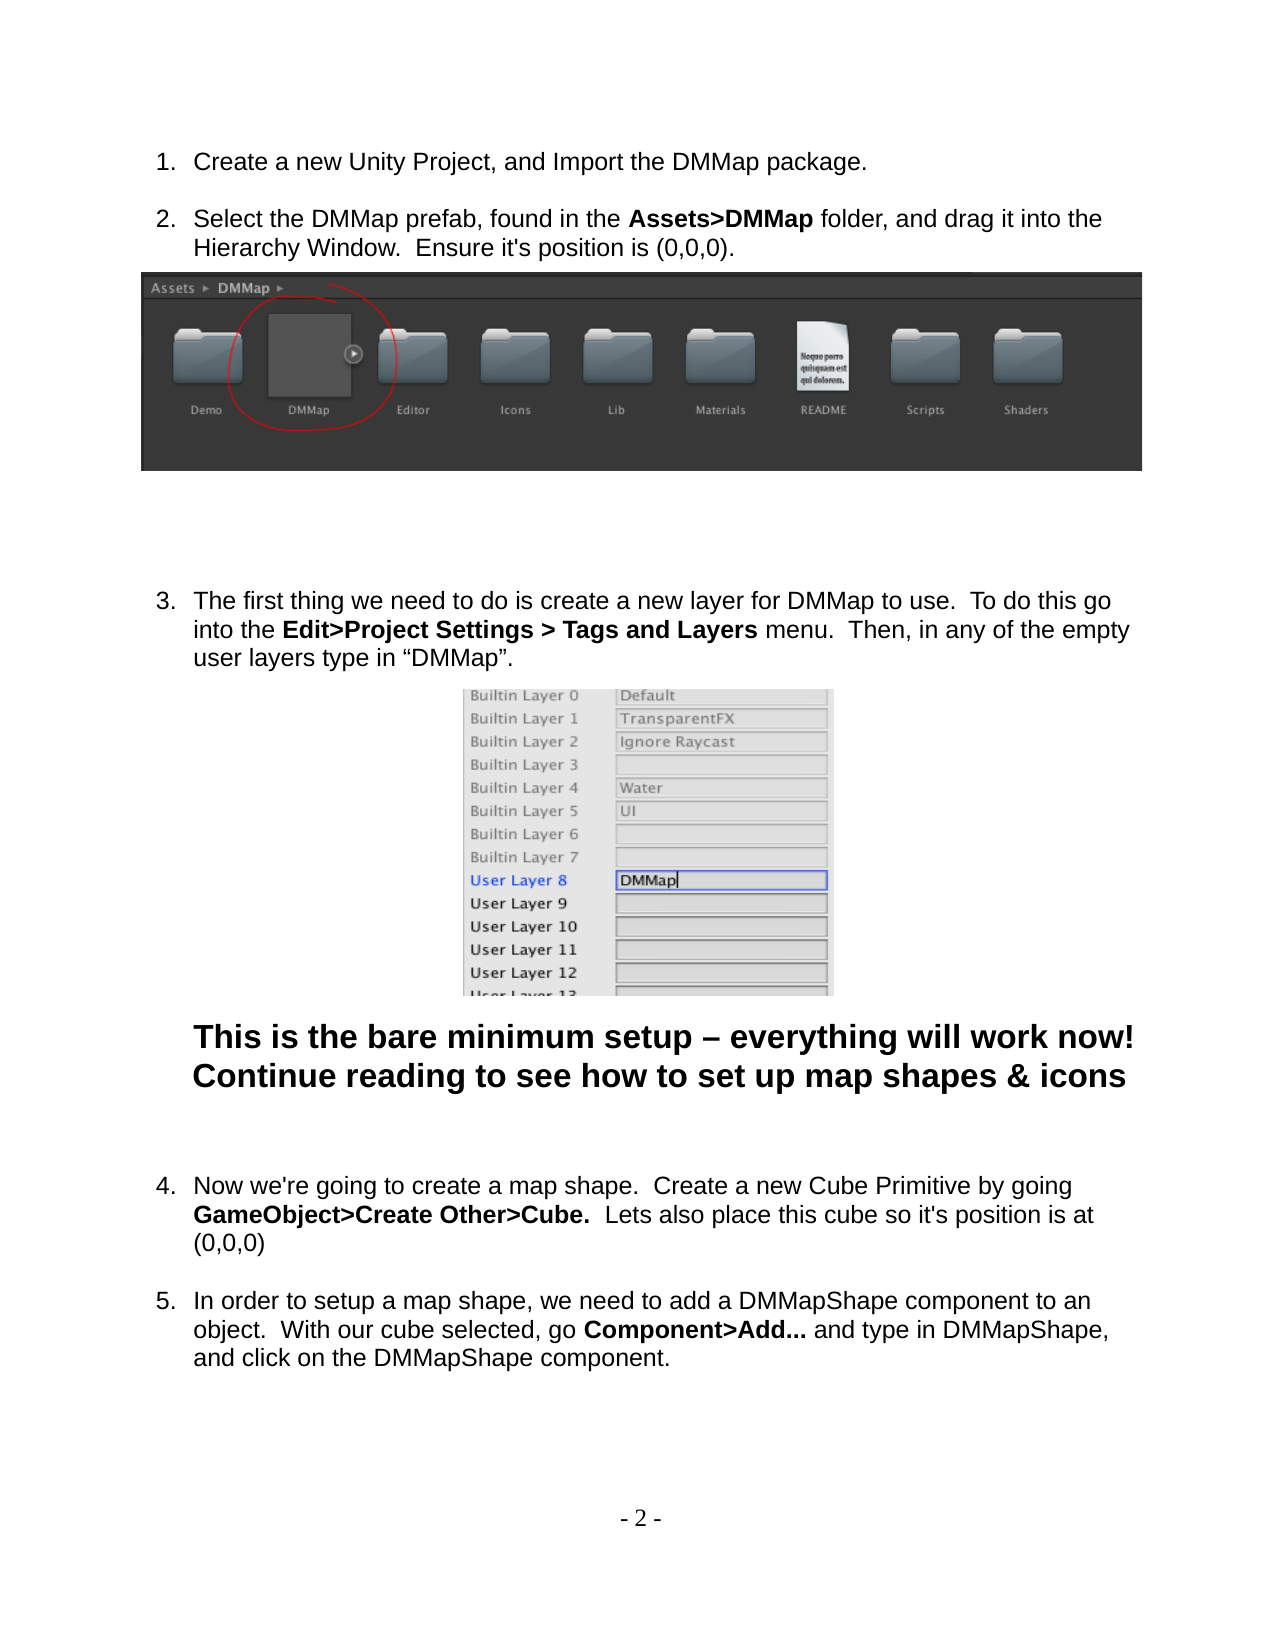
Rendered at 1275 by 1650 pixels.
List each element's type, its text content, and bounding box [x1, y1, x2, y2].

list Select the DMMap prefab, found in the Assets>DMMap folder, and drag it into the Hierarchy Window. Ensure it's position is (0,0,0). [156, 204, 1157, 262]
list Create a new Unity Project, and Import the DMMap package. [156, 147, 1157, 176]
picture [463, 689, 834, 996]
text Continue reading to see how to set up map shapes & icons [118, 1056, 1157, 1094]
list In order to setup a map shape, we need to add a DMMapShape component to an object. With our cube selected, go Component>Add... and type in DMMapShape, and click on the DMMapShape component. [156, 1286, 1157, 1372]
list This is the bare minimum setup – everything will work now! [156, 1017, 1157, 1056]
picture [141, 272, 1143, 471]
list The first thing we need to do is create a new layer for DMMap to use. To do this go into the Edit>Project Settings > Tags and Layers menu. Then, in any of the empty user layers type in “DMMap”. [156, 586, 1157, 672]
list Now we're going to create a map shape. Create a new Cube Primitive by going GameObject>Create Other>Cube. Lets also place this cube so it's position is at (0,0,0) [156, 1171, 1157, 1257]
